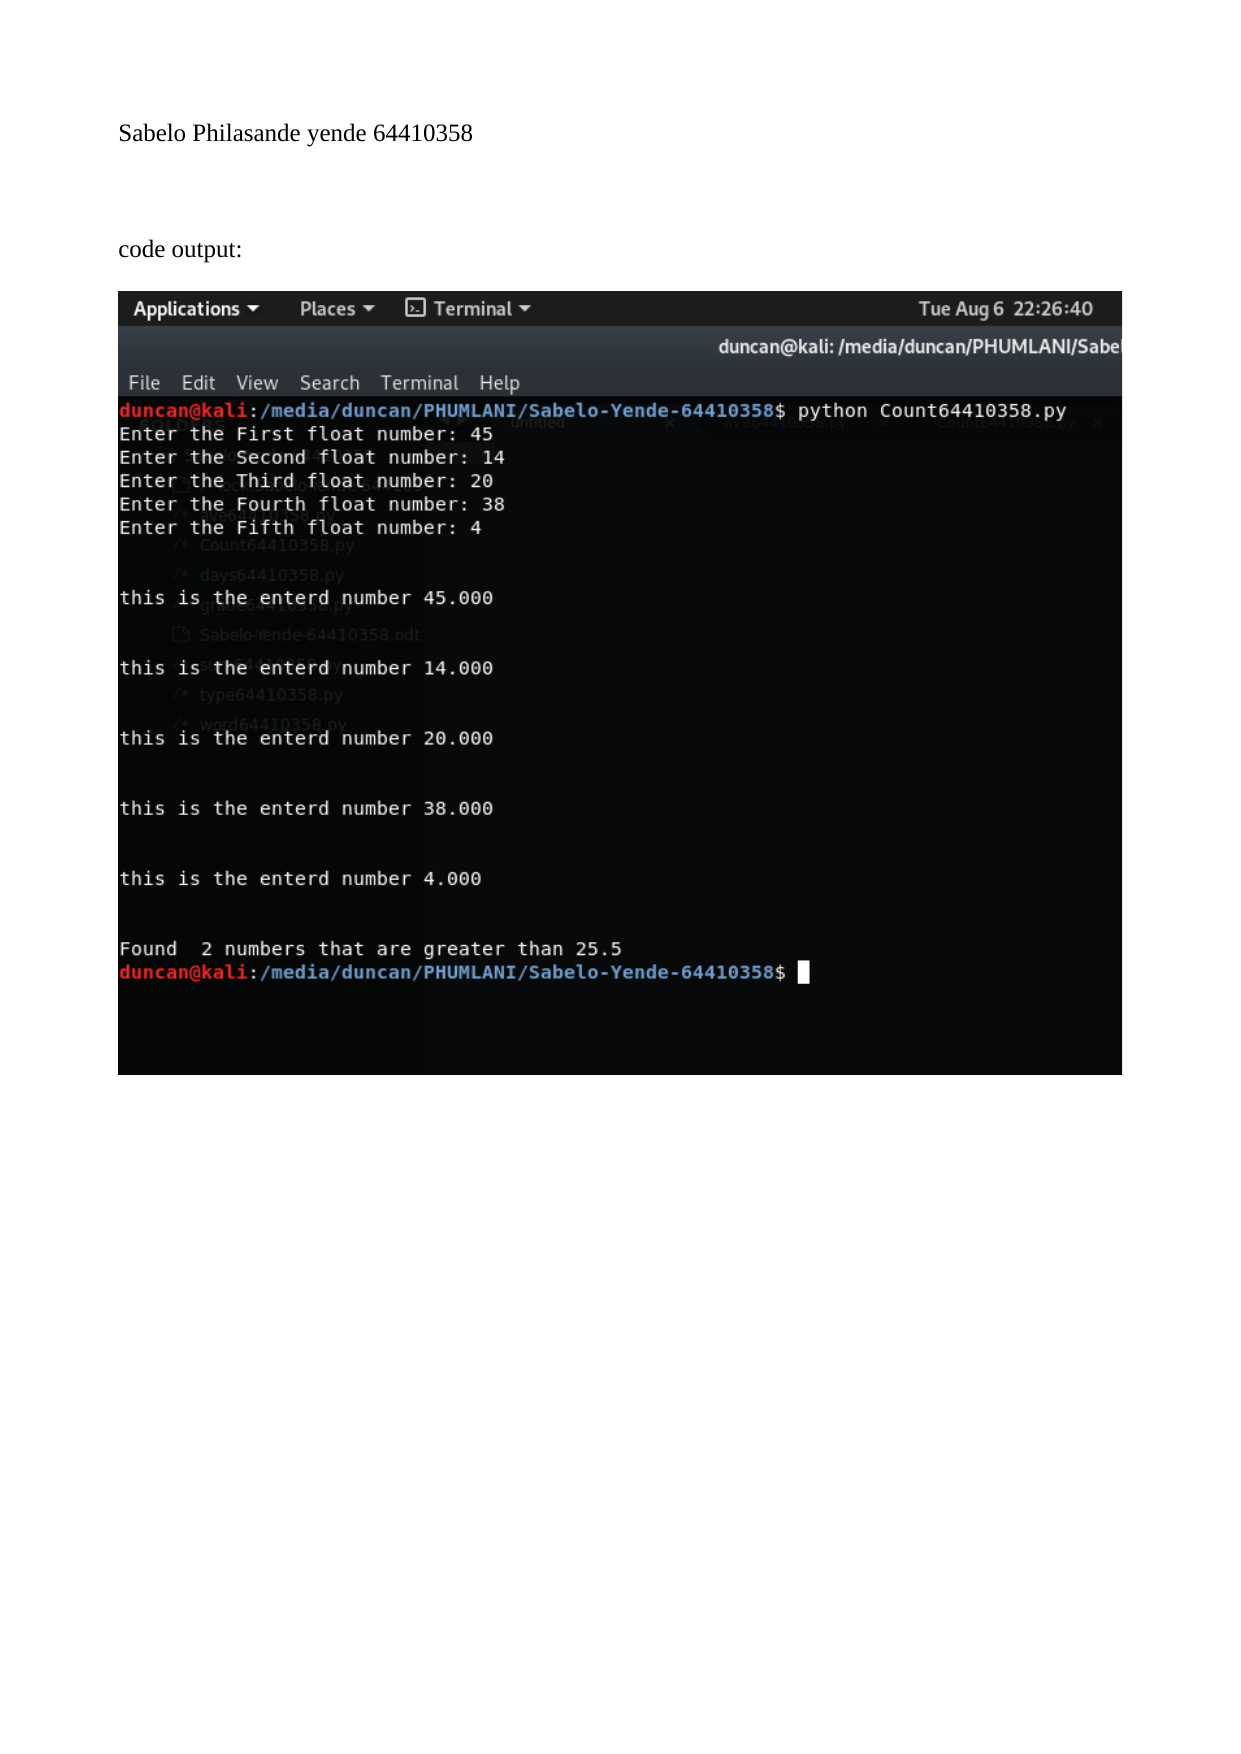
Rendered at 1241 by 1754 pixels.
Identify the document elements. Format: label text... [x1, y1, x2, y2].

picture [118, 291, 1123, 1075]
text code output: [118, 234, 1122, 263]
